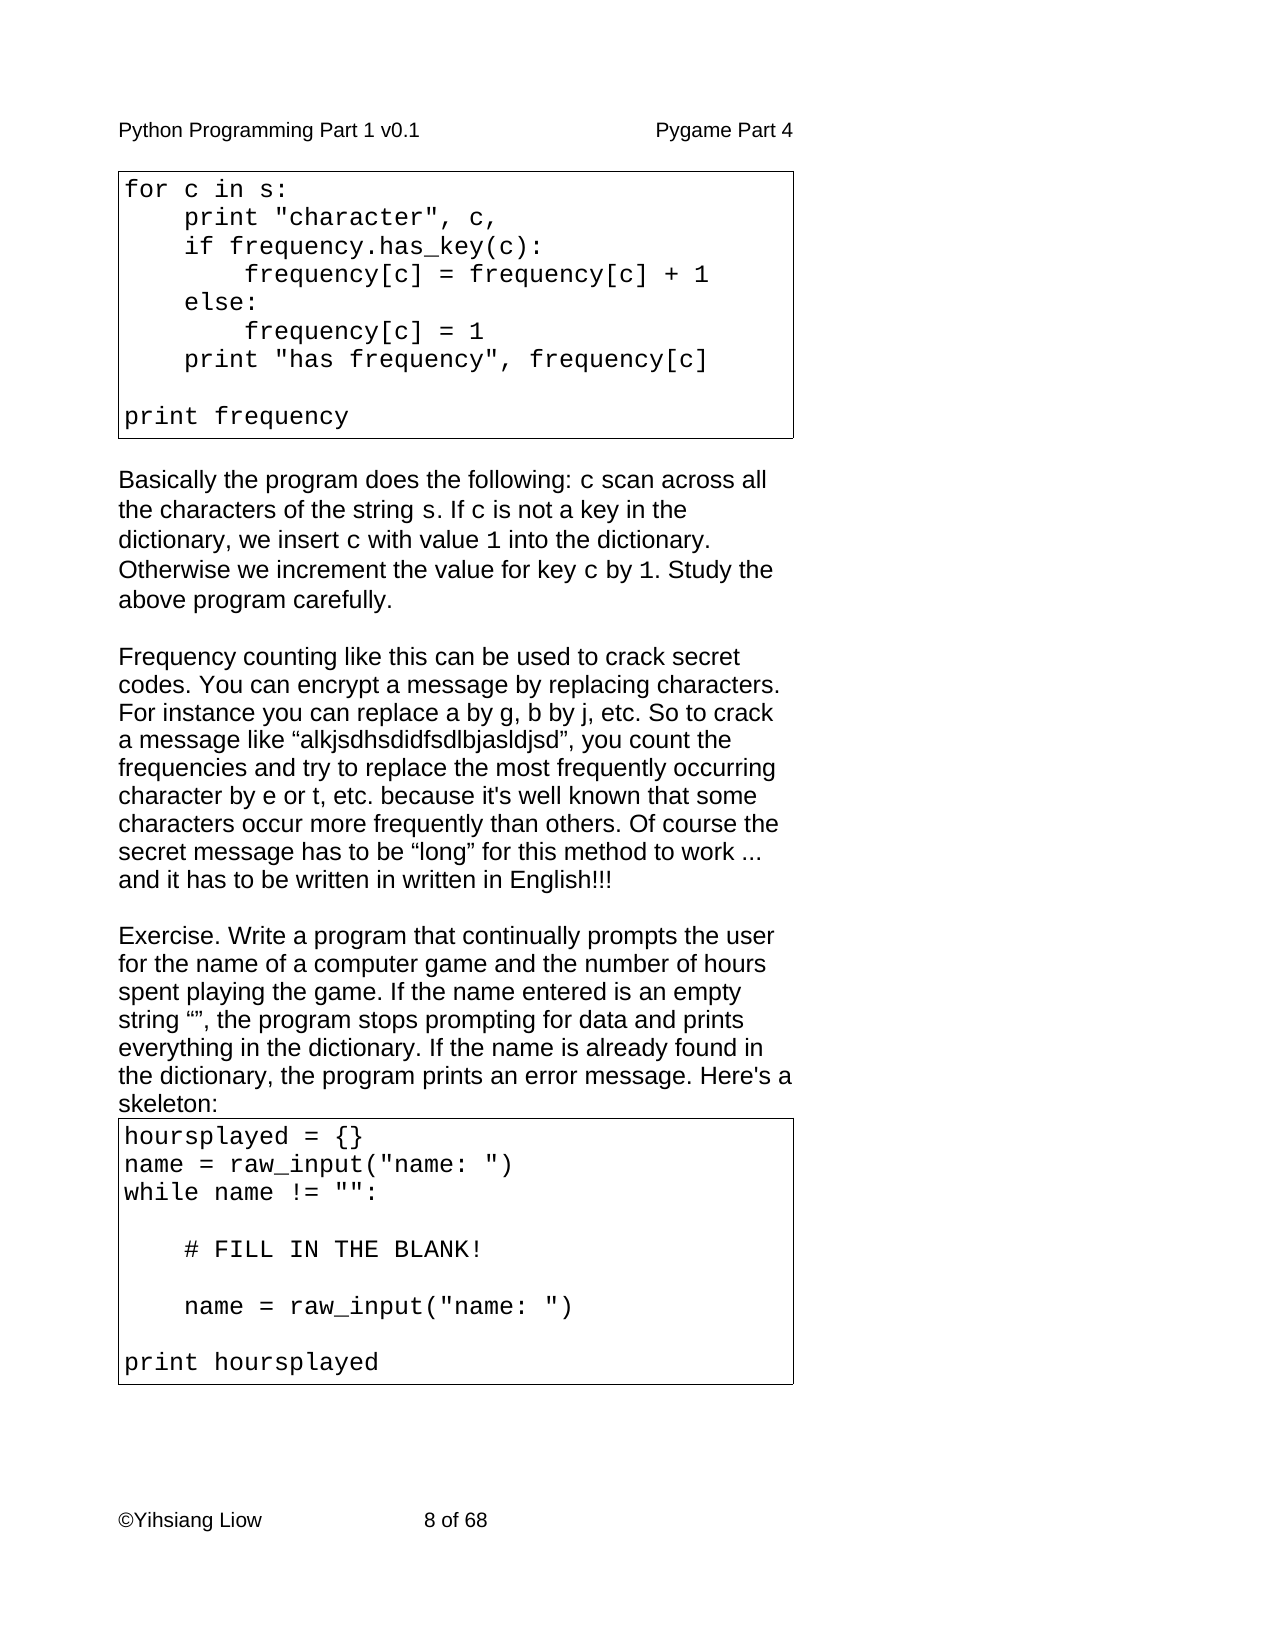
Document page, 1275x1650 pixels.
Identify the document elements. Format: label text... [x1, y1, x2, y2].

table_header hoursplayed = {} name = raw_input("name: ") while name != "": # FILL IN THE BLANK! name = raw_input("name: ") print hoursplayed [119, 1119, 793, 1384]
text Exercise. Write a program that continually prompts the user for the name of a computer game and the number of hours spent playing the game. If the name entered is an empty string “”, the program stops prompting for data and prints everything in the dictionary. If the name is already found in the dictionary, the program prints an error message. Here's a skeleton: [118, 922, 793, 1117]
text Frequency counting like this can be used to crack secret codes. You can encrypt a message by replacing characters. For instance you can replace a by g, b by j, etc. So to crack a message like “alkjsdhsdidfsdlbjasldjsd”, you count the frequencies and try to replace the most frequently occurring character by e or t, etc. because it's well known that some characters occur more frequently than others. Of course the secret message has to be “long” for this method to work ... and it has to be written in written in English!!! [118, 642, 793, 894]
table_header for c in s: print "character", c, if frequency.has_key(c): frequency[c] = frequency[c] + 1 else: frequency[c] = 1 print "has frequency", frequency[c] print frequency [119, 172, 793, 437]
text Basically the program does the following: c scan across all the characters of the string s. If c is not a key in the dictionary, we insert c with value 1 into the dictionary. Otherwise we increment the value for key c by 1. Study the above program carefully. [118, 466, 793, 614]
